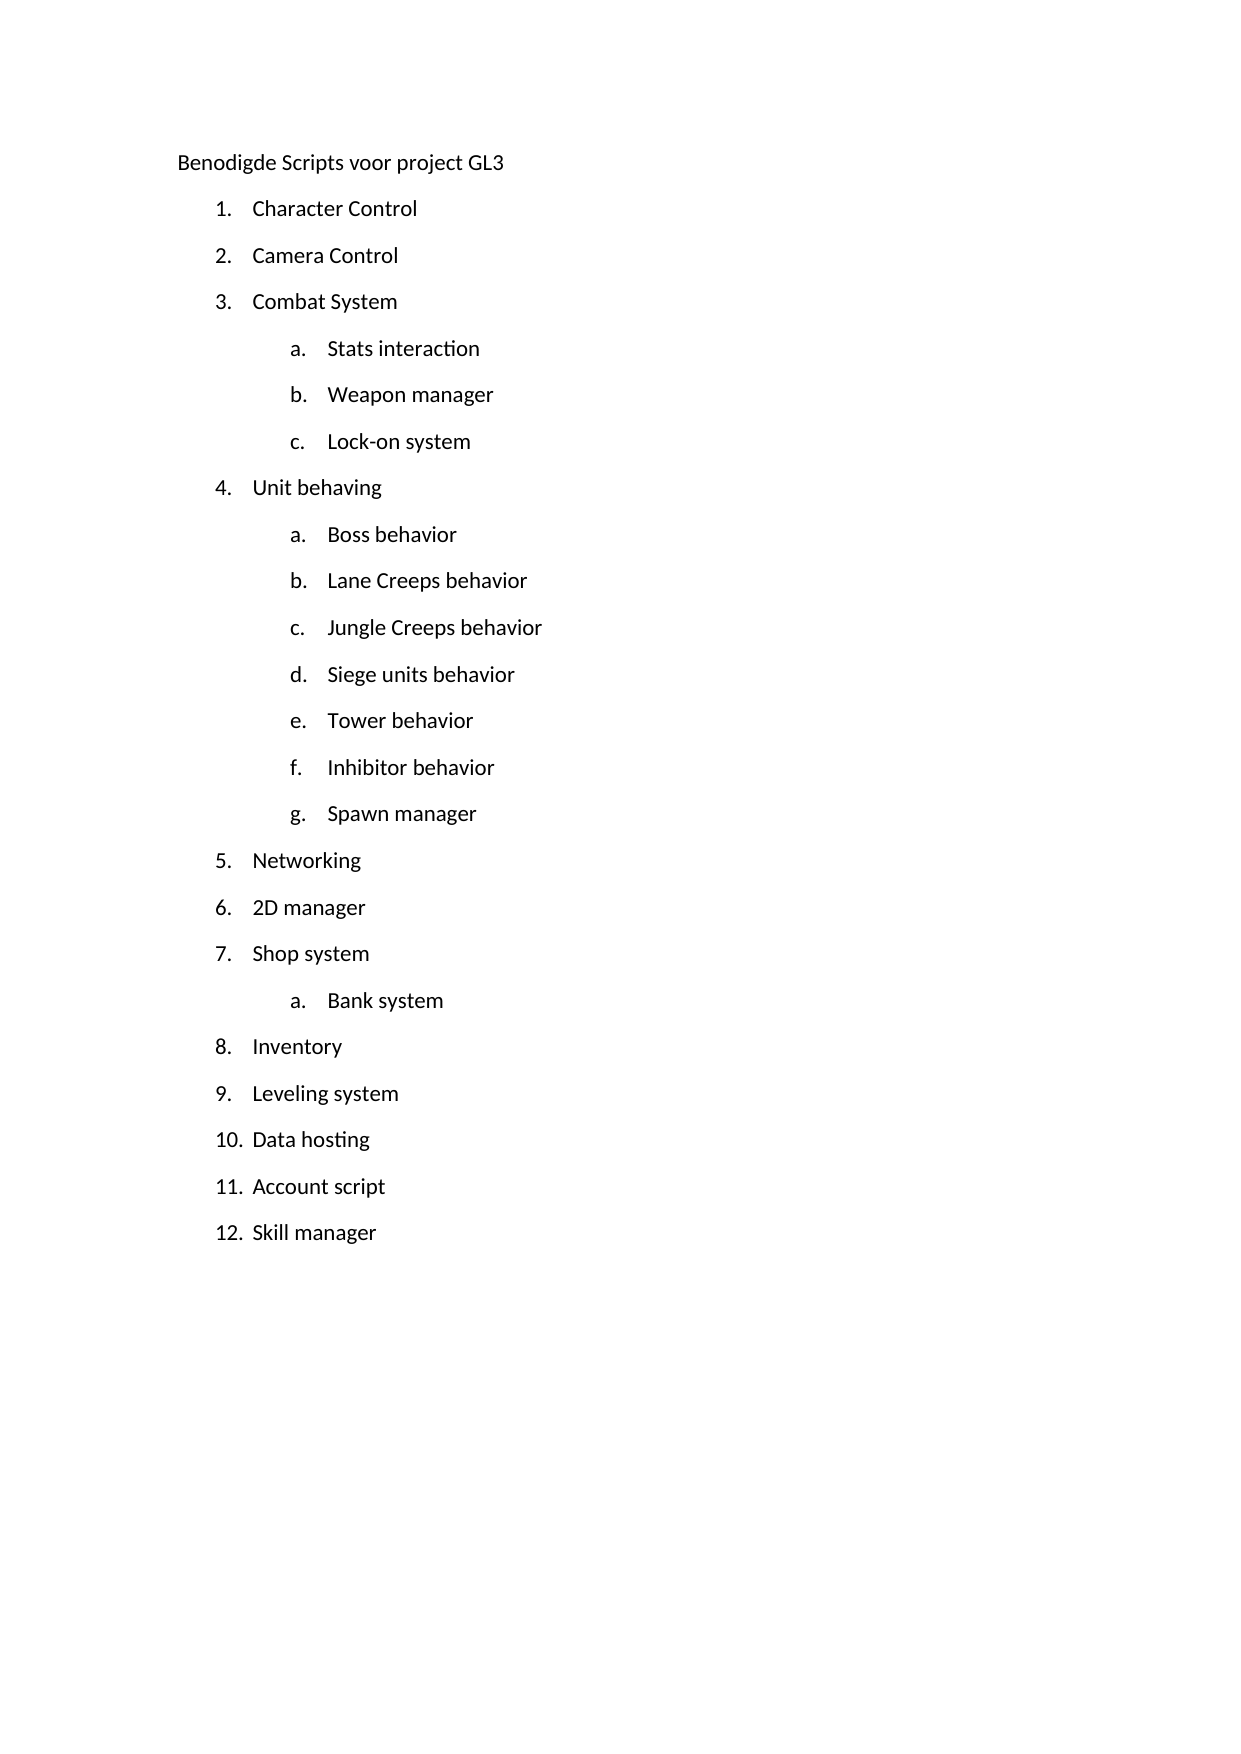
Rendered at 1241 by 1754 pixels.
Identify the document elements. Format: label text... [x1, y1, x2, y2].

list Jungle Creeps behavior [290, 613, 1063, 641]
list Spawn manager [290, 799, 1063, 827]
list 2D manager [215, 893, 1063, 921]
list Siege units behavior [290, 660, 1063, 688]
list Lane Creeps behavior [290, 567, 1063, 595]
list Bank system [290, 986, 1063, 1014]
list Leveling system [215, 1079, 1063, 1107]
list Weapon manager [290, 380, 1063, 408]
list Skill manager [215, 1218, 1063, 1247]
list Camera Control [215, 241, 1063, 269]
text Benodigde Scripts voor project GL3 [177, 148, 1063, 176]
list Boss behavior [290, 520, 1063, 548]
list Unit behaving [215, 473, 1063, 502]
list Combat System [215, 287, 1063, 315]
list Data hosting [215, 1125, 1063, 1153]
list Inventory [215, 1032, 1063, 1060]
list Tower behavior [290, 706, 1063, 734]
list Shop system [215, 939, 1063, 967]
list Inhibitor behavior [290, 753, 1063, 781]
list Networking [215, 846, 1063, 874]
list Account script [215, 1172, 1063, 1200]
list Lock-on system [290, 427, 1063, 455]
list Character Control [215, 194, 1063, 222]
list Stats interaction [290, 334, 1063, 362]
